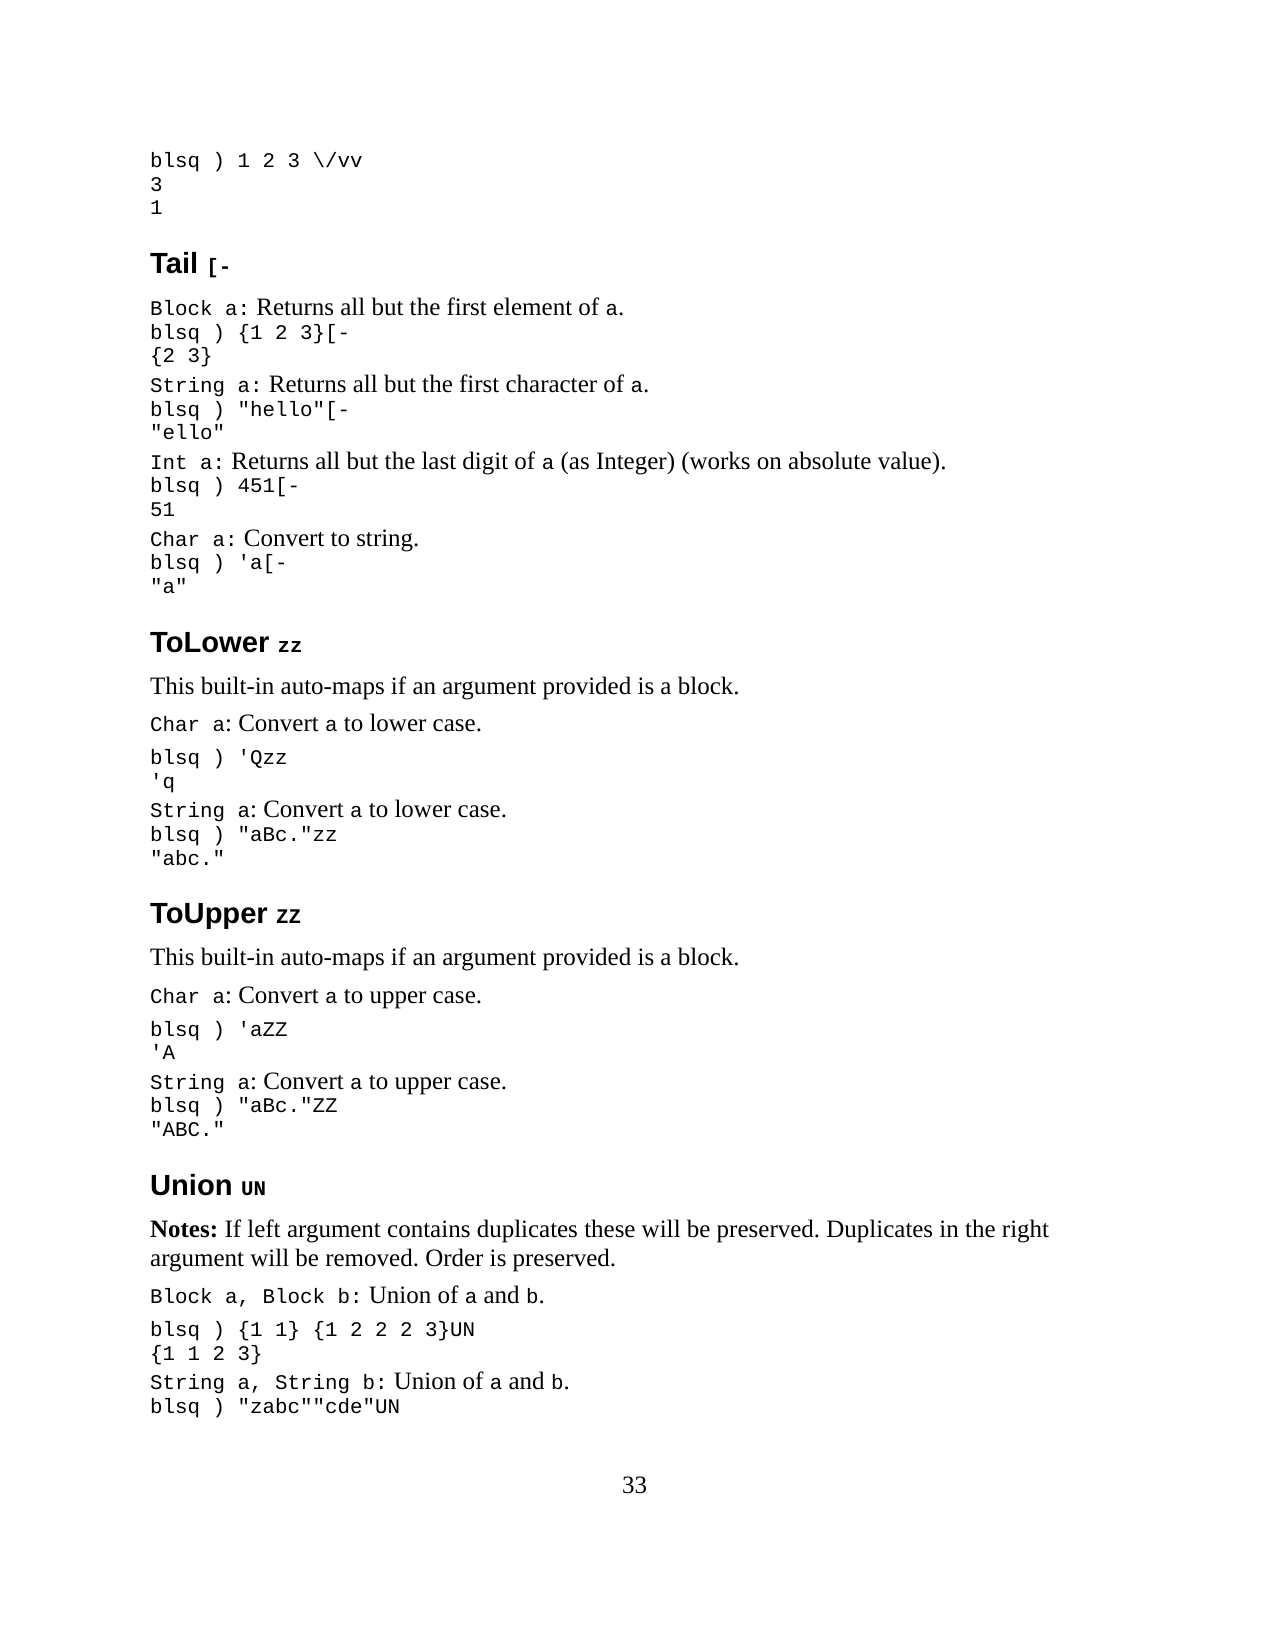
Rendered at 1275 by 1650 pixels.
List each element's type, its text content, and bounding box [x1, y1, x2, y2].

subtitle Union UN [150, 1168, 1125, 1201]
text blsq ) "hello"[- [150, 398, 1125, 422]
text "a" [150, 576, 1125, 599]
text This built-in auto-maps if an argument provided is a block. [150, 671, 1125, 699]
text String a: Convert a to lower case. [150, 794, 1125, 824]
text "ABC." [150, 1119, 1125, 1143]
text String a: Returns all but the first character of a. [150, 369, 1125, 398]
text blsq ) "aBc."zz [150, 824, 1125, 847]
text blsq ) "zabc""cde"UN [150, 1396, 1125, 1419]
text blsq ) 1 2 3 \/vv [150, 150, 1125, 174]
text blsq ) 'a[- [150, 552, 1125, 576]
text blsq ) 451[- [150, 475, 1125, 499]
text blsq ) 'Qzz [150, 747, 1125, 771]
subtitle ToLower zz [150, 624, 1125, 658]
text Block a, Block b: Union of a and b. [150, 1280, 1125, 1310]
text Char a: Convert a to lower case. [150, 708, 1125, 738]
text {1 1 2 3} [150, 1342, 1125, 1366]
text Char a: Convert a to upper case. [150, 980, 1125, 1009]
text 'q [150, 771, 1125, 794]
text This built-in auto-maps if an argument provided is a block. [150, 942, 1125, 971]
text Block a: Returns all but the first element of a. [150, 292, 1125, 322]
text Notes: If left argument contains duplicates these will be preserved. Duplicates in the right argument will be removed. Order is preserved. [150, 1214, 1125, 1271]
text {2 3} [150, 345, 1125, 369]
subtitle Tail [- [150, 246, 1125, 279]
text Int a: Returns all but the last digit of a (as Integer) (works on absolute value). [150, 446, 1125, 475]
text String a, String b: Union of a and b. [150, 1366, 1125, 1396]
text 3 [150, 174, 1125, 197]
text "abc." [150, 847, 1125, 871]
text Char a: Convert to string. [150, 523, 1125, 552]
subtitle ToUpper ZZ [150, 896, 1125, 930]
text blsq ) {1 1} {1 2 2 2 3}UN [150, 1319, 1125, 1342]
text blsq ) {1 2 3}[- [150, 322, 1125, 345]
text 'A [150, 1042, 1125, 1066]
text blsq ) 'aZZ [150, 1018, 1125, 1042]
text blsq ) "aBc."ZZ [150, 1095, 1125, 1119]
text 1 [150, 197, 1125, 221]
text 51 [150, 499, 1125, 523]
text String a: Convert a to upper case. [150, 1066, 1125, 1095]
text "ello" [150, 422, 1125, 446]
